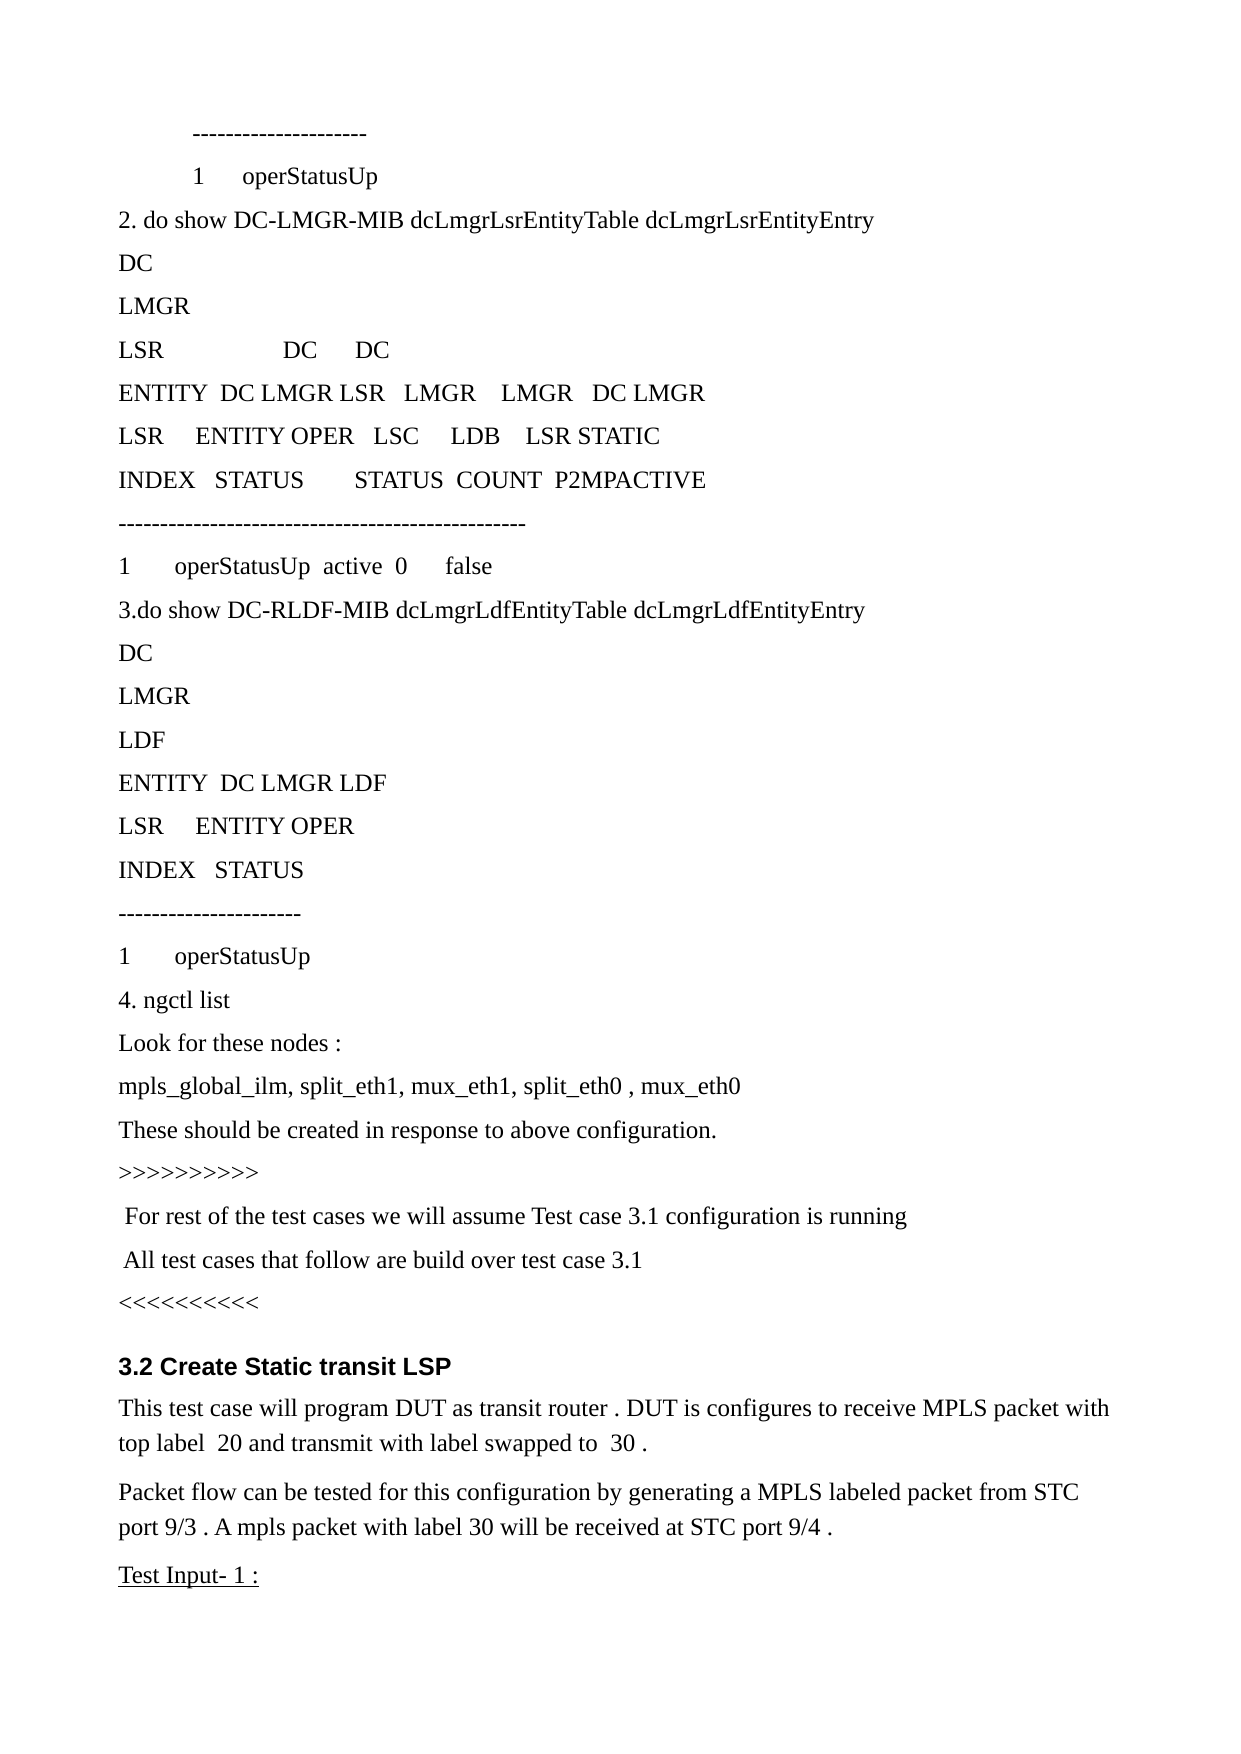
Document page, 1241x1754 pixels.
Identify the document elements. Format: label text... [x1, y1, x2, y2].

text 1 operStatusUp [118, 161, 1122, 190]
text ENTITY DC LMGR LDF [118, 768, 1122, 797]
text Packet flow can be tested for this configuration by generating a MPLS labeled packet from STC port 9/3 . A mpls packet with label 30 will be received at STC port 9/4 . [118, 1477, 1122, 1540]
text <<<<<<<<<< [118, 1288, 1122, 1317]
text INDEX STATUS [118, 855, 1122, 883]
text LSR ENTITY OPER [118, 811, 1122, 840]
text DC [118, 248, 1122, 277]
text These should be created in response to above configuration. [118, 1115, 1122, 1143]
text 1 operStatusUp active 0 false [118, 551, 1122, 580]
text Look for these nodes : [118, 1028, 1122, 1057]
text LMGR [118, 681, 1122, 710]
text ---------------------- [118, 898, 1122, 927]
text Test Input- 1 : [118, 1561, 1122, 1589]
text For rest of the test cases we will assume Test case 3.1 configuration is running [118, 1201, 1122, 1230]
text ENTITY DC LMGR LSR LMGR LMGR DC LMGR [118, 378, 1122, 407]
text This test case will program DUT as transit router . DUT is configures to receive MPLS packet with top label 20 and transmit with label swapped to 30 . [118, 1393, 1122, 1457]
text 2. do show DC-LMGR-MIB dcLmgrLsrEntityTable dcLmgrLsrEntityEntry [118, 205, 1122, 233]
text LSR ENTITY OPER LSC LDB LSR STATIC [118, 421, 1122, 450]
text 4. ngctl list [118, 985, 1122, 1013]
text LMGR [118, 291, 1122, 320]
text LSR DC DC [118, 335, 1122, 363]
text All test cases that follow are build over test case 3.1 [118, 1245, 1122, 1273]
text --------------------- [118, 118, 1122, 147]
text 1 operStatusUp [118, 941, 1122, 970]
text mpls_global_ilm, split_eth1, mux_eth1, split_eth0 , mux_eth0 [118, 1071, 1122, 1100]
text DC [118, 638, 1122, 667]
subtitle 3.2 Create Static transit LSP [118, 1352, 1122, 1381]
text 3.do show DC-RLDF-MIB dcLmgrLdfEntityTable dcLmgrLdfEntityEntry [118, 595, 1122, 623]
text >>>>>>>>>> [118, 1158, 1122, 1187]
text ------------------------------------------------- [118, 508, 1122, 537]
text INDEX STATUS STATUS COUNT P2MPACTIVE [118, 465, 1122, 493]
text LDF [118, 725, 1122, 753]
